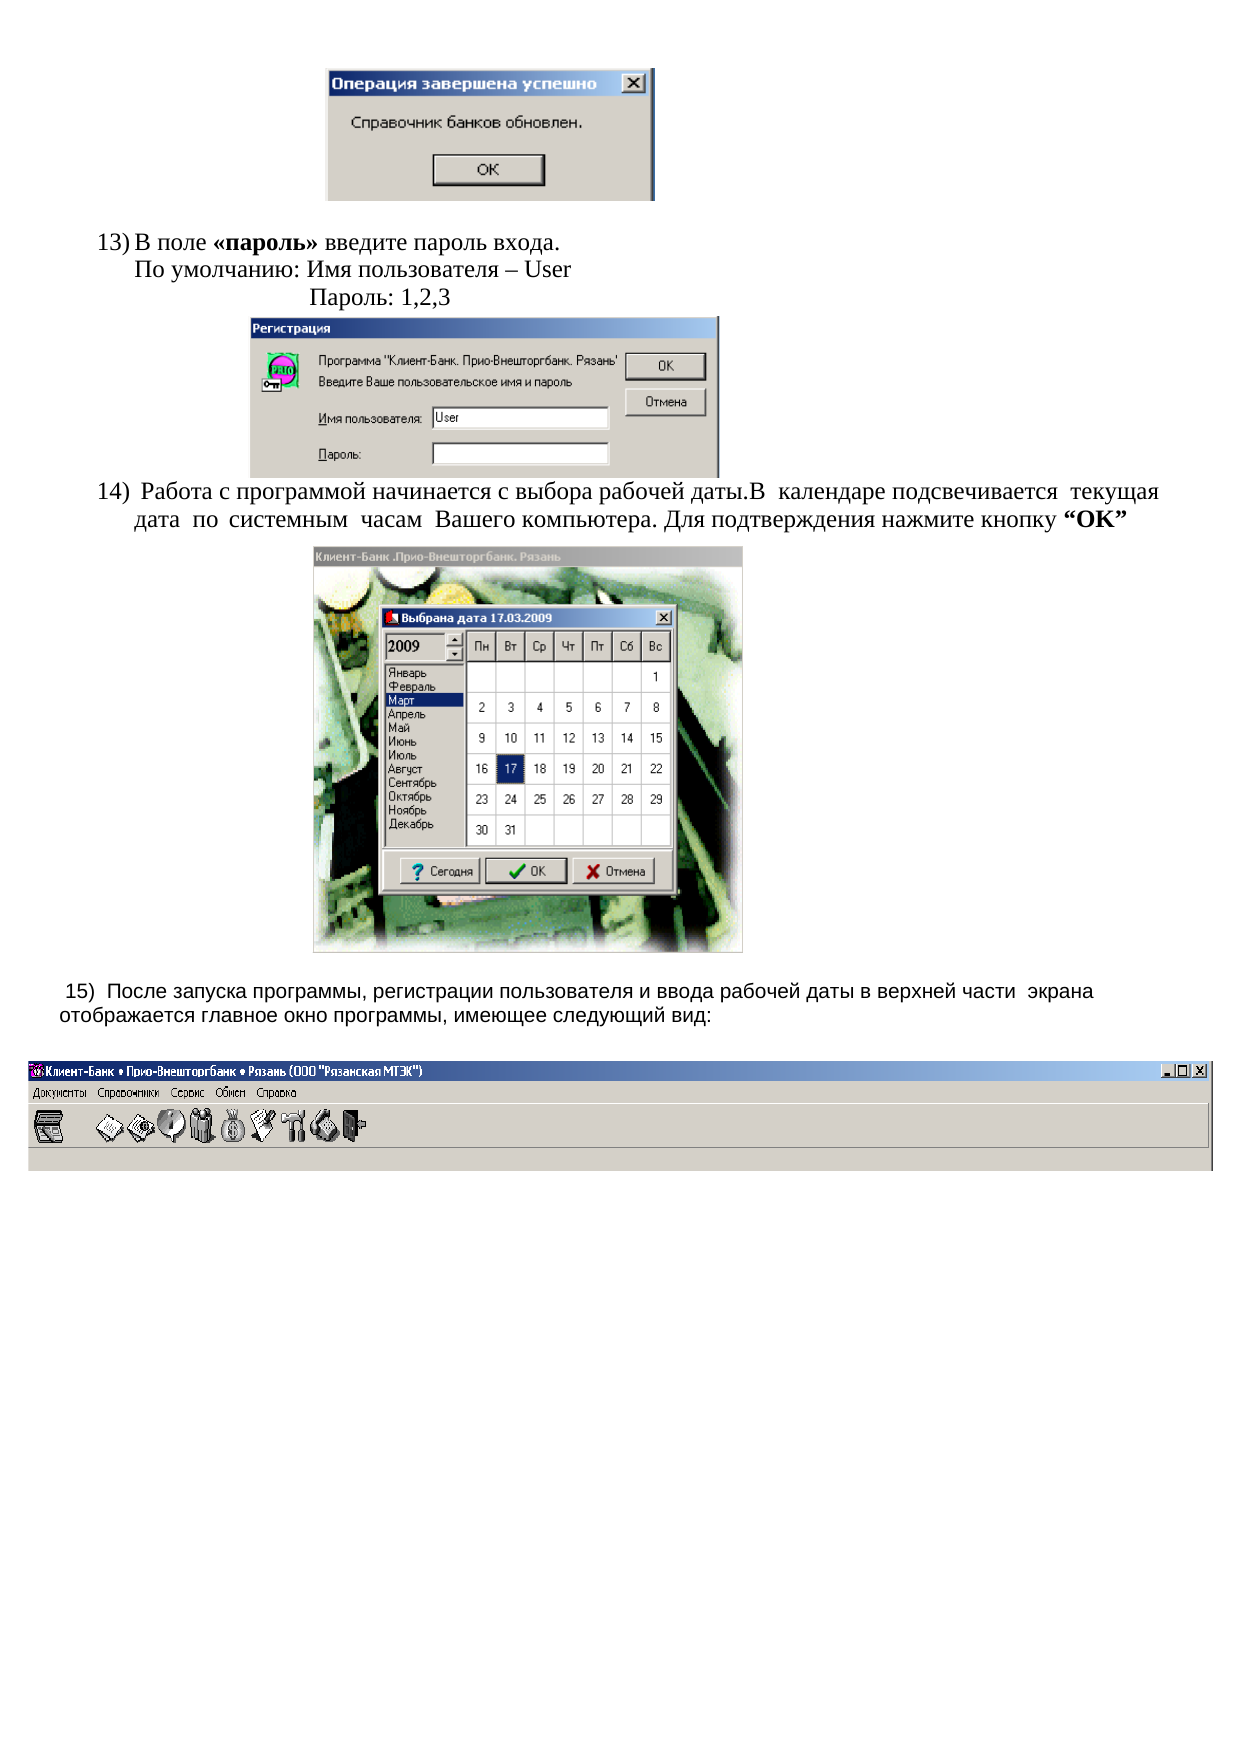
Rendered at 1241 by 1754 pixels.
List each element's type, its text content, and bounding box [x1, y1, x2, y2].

list По умолчанию: Имя пользователя – User [97, 256, 1181, 283]
list В поле «пароль» введите пароль входа. [97, 228, 1181, 256]
list Работа с программой начинается с выбора рабочей даты.В календаре подсвечивается текущая дата по системным часам Вашего компьютера. Для подтверждения нажмите кнопку “OK” [97, 311, 1181, 533]
list Пароль: 1,2,3 [97, 283, 1181, 311]
text 15) После запуска программы, регистрации пользователя и ввода рабочей даты в верхней части экрана отображается главное окно программы, имеющее следующий вид: [59, 980, 1181, 1026]
